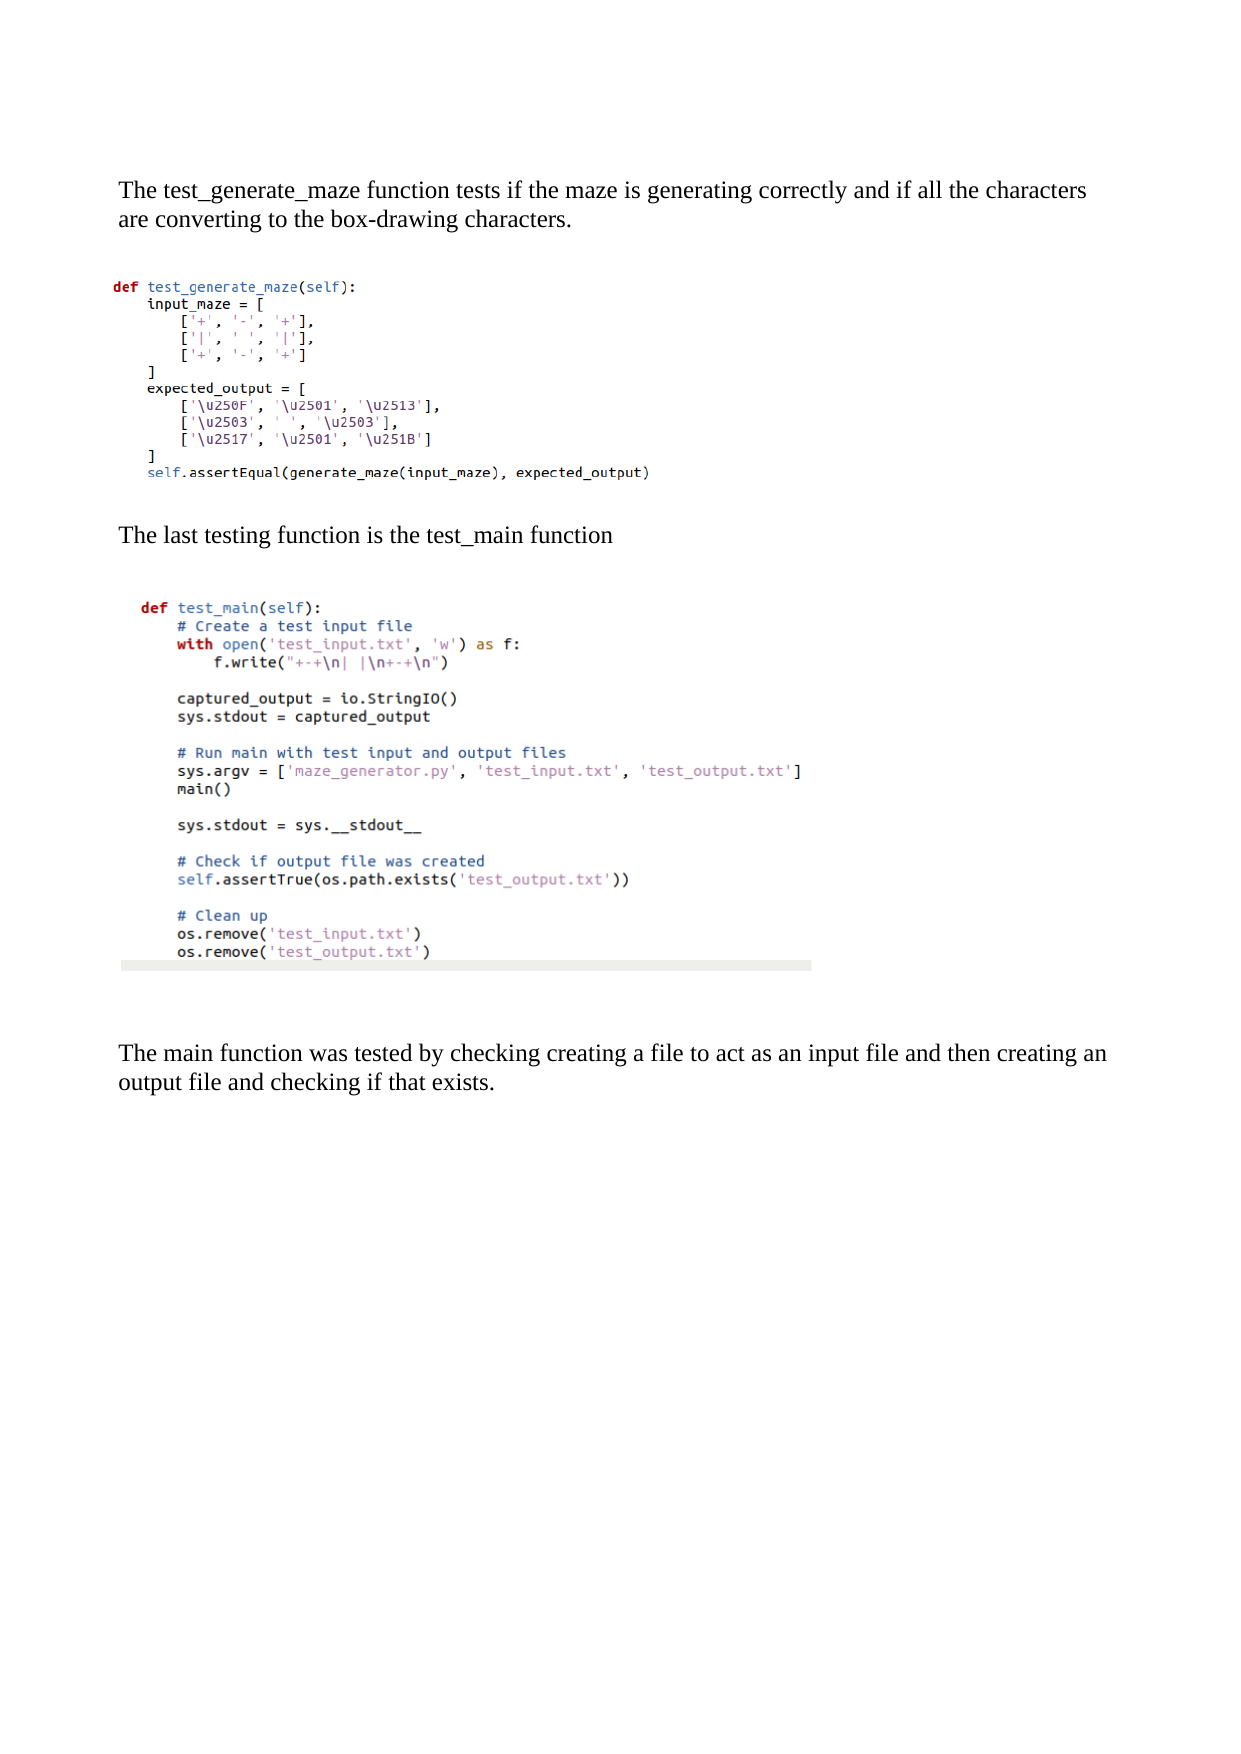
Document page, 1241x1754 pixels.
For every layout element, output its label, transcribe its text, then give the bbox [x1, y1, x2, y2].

text The test_generate_maze function tests if the maze is generating correctly and if all the characters are converting to the box-drawing characters. [118, 176, 1122, 233]
text The main function was tested by checking creating a file to act as an input file and then creating an output file and checking if that exists. [118, 1038, 1122, 1096]
picture [121, 591, 812, 971]
text The last testing function is the test_main function [118, 521, 1122, 549]
picture [100, 267, 674, 491]
